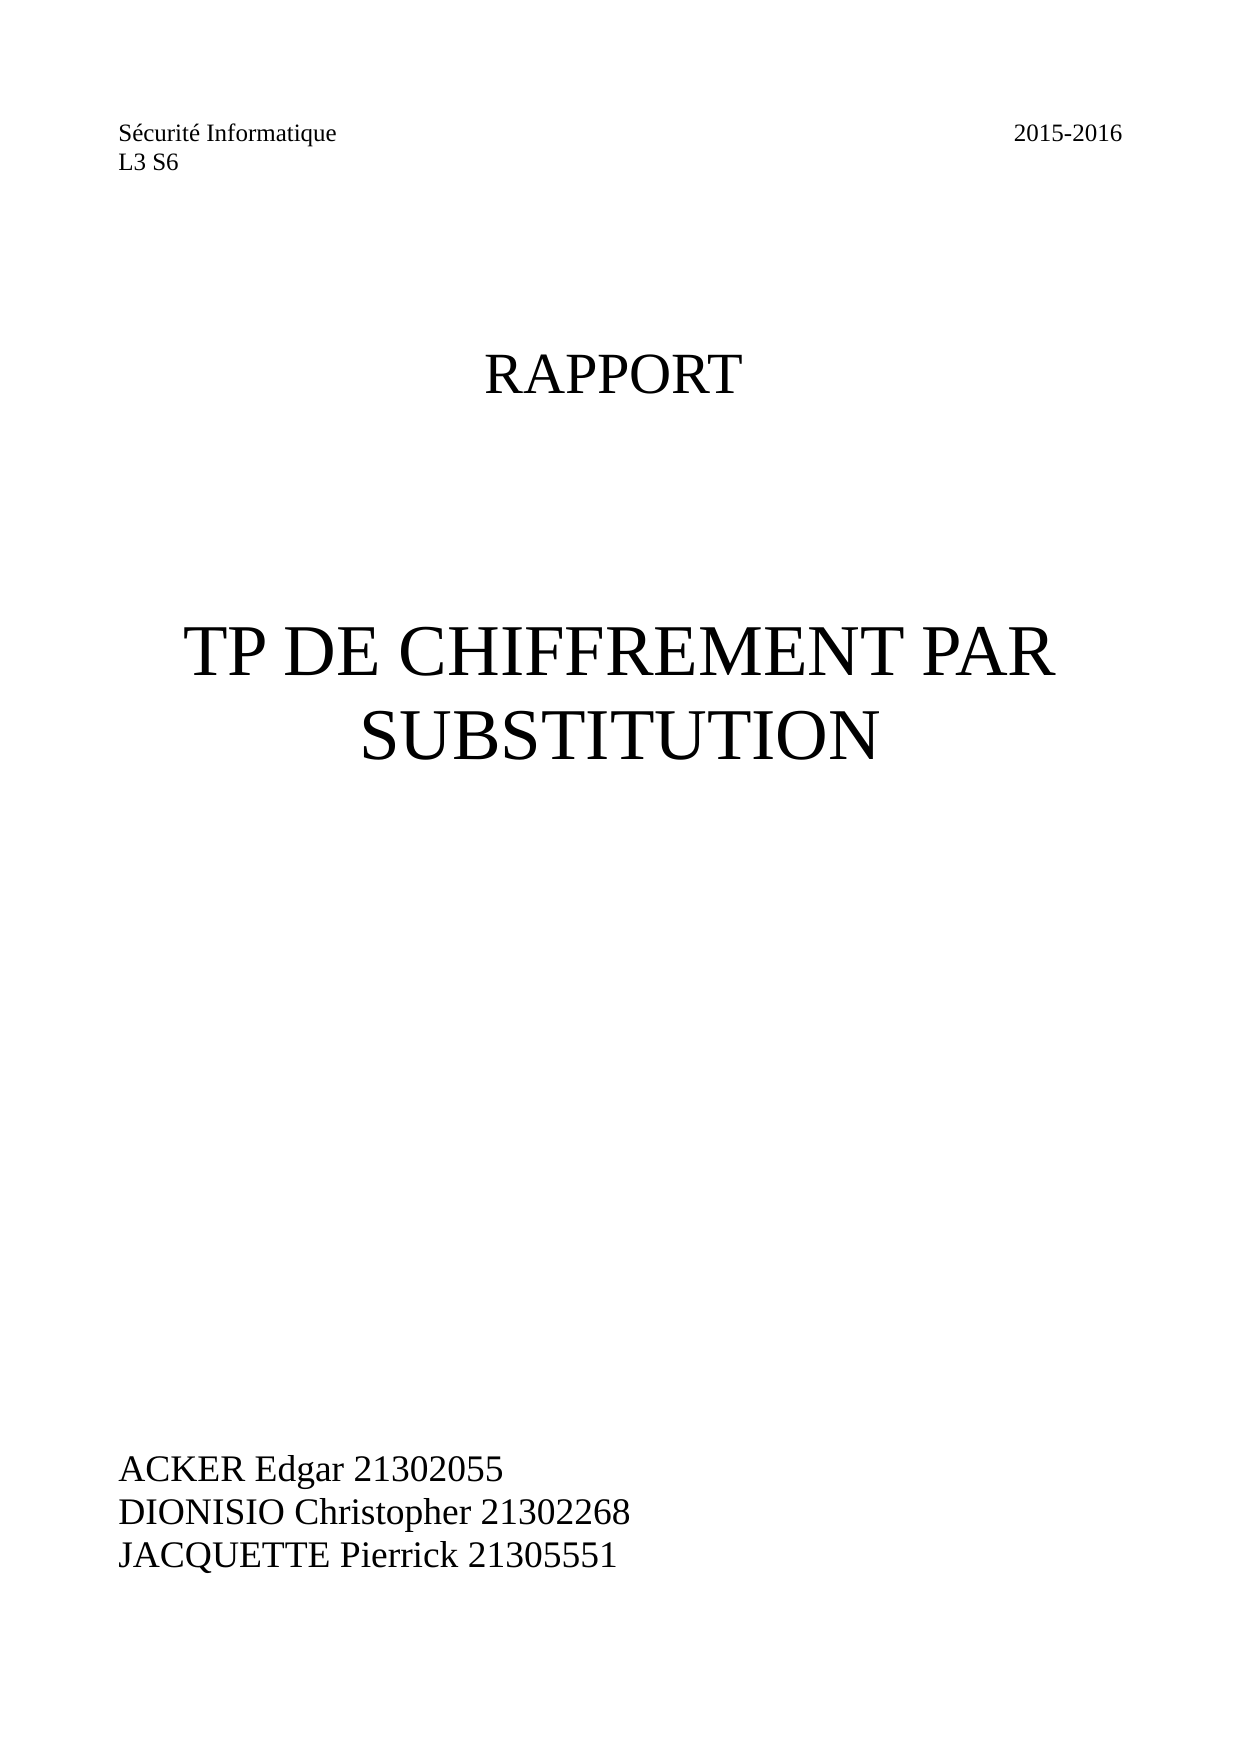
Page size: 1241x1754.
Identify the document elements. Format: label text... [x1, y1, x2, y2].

text RAPPORT [118, 339, 1122, 406]
text DIONISIO Christopher 21302268 [118, 1489, 1122, 1532]
text ACKER Edgar 21302055 [118, 1446, 1122, 1489]
text JACQUETTE Pierrick 21305551 [118, 1532, 1122, 1576]
text TP DE CHIFFREMENT PAR SUBSTITUTION [118, 608, 1122, 775]
